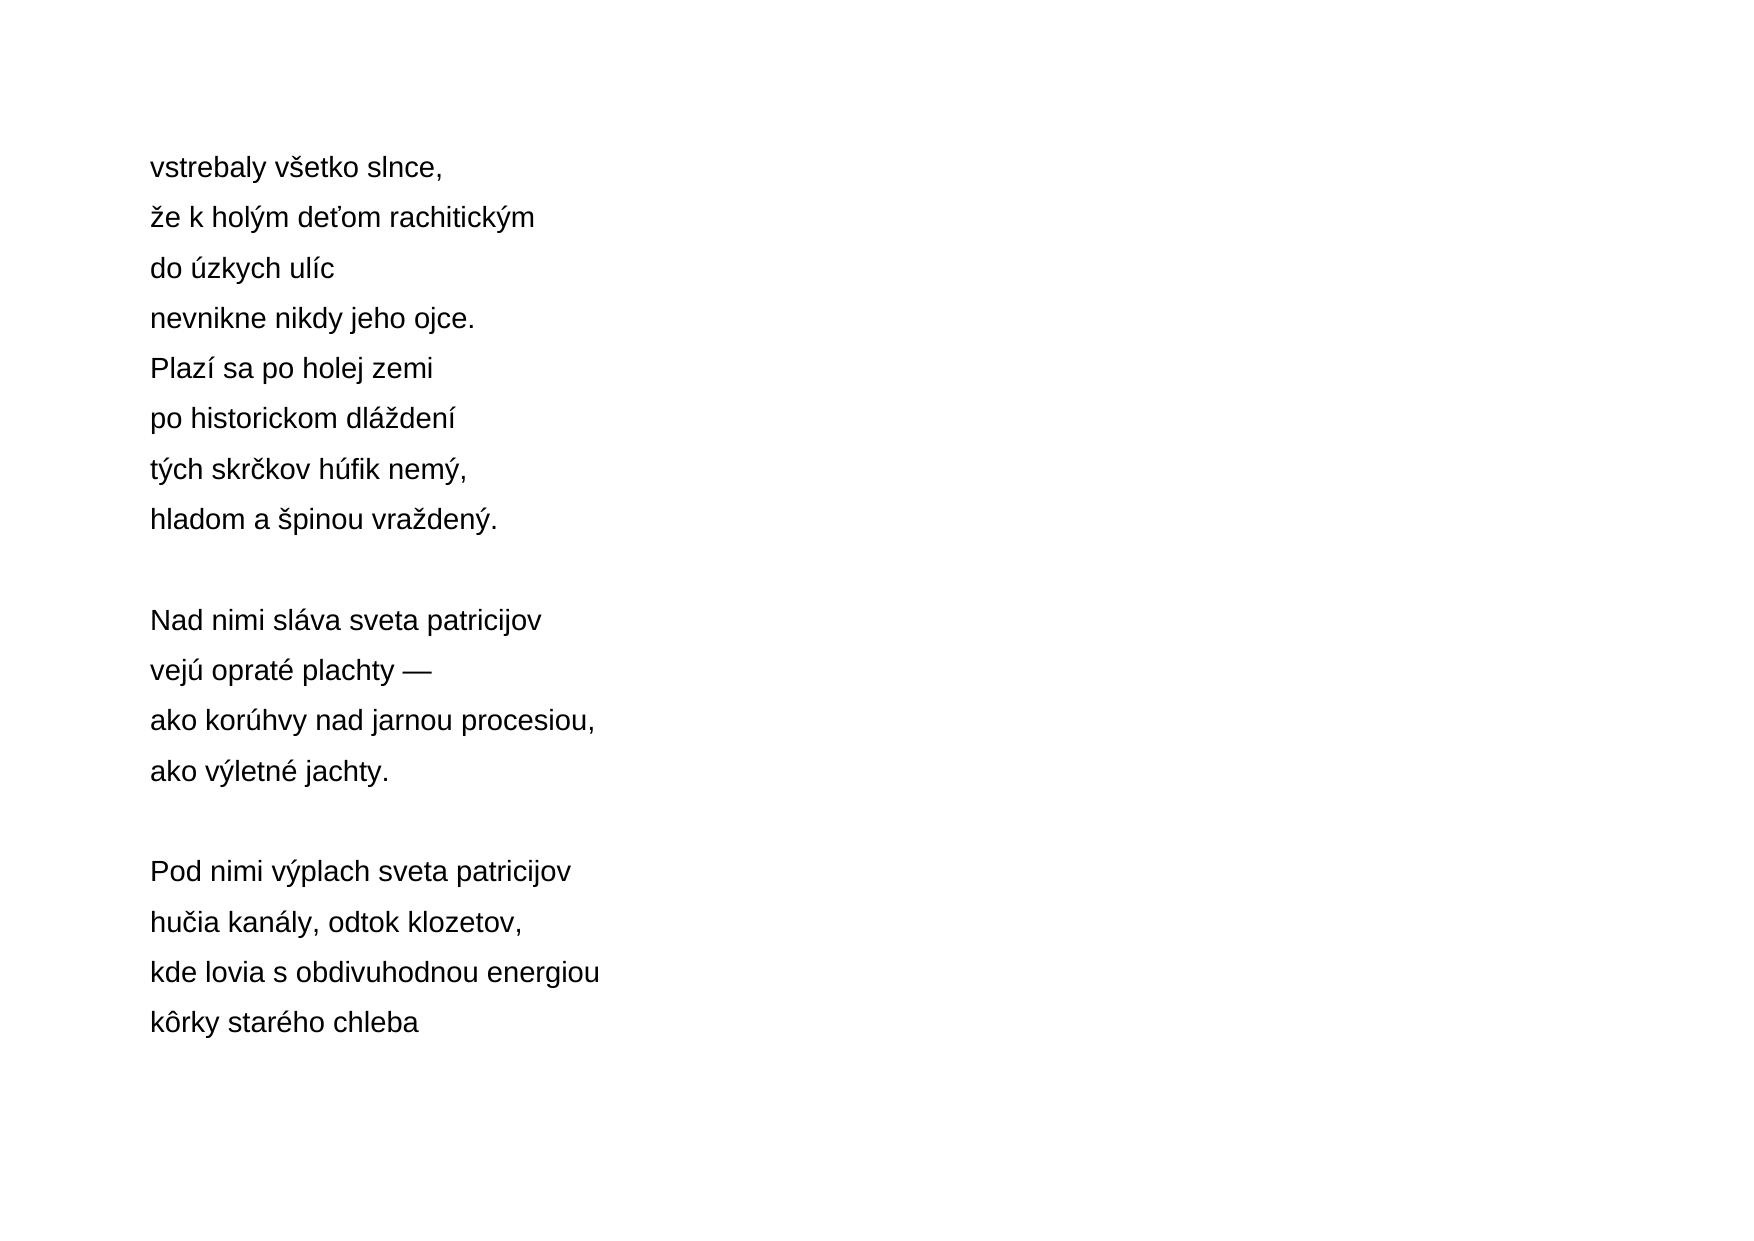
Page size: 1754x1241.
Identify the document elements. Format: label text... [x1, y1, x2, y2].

text Plazí sa po holej zemi [150, 351, 1243, 385]
text po historickom dláždení [150, 402, 1243, 435]
text ako korúhvy nad jarnou procesiou, [150, 703, 1243, 737]
text tých skrčkov húfik nemý, [150, 452, 1243, 485]
text Nad nimi sláva sveta patricijov [150, 603, 1243, 636]
text hučia kanály, odtok klozetov, [150, 905, 1243, 938]
text vejú opraté plachty — [150, 653, 1243, 687]
text vstrebaly všetko slnce, [150, 150, 1243, 183]
text do úzkych ulíc [150, 251, 1243, 284]
text Pod nimi výplach sveta patricijov [150, 854, 1243, 888]
text ako výletné jachty. [150, 754, 1243, 787]
text hladom a špinou vraždený. [150, 502, 1243, 536]
text kde lovia s obdivuhodnou energiou [150, 955, 1243, 988]
text že k holým deťom rachitickým [150, 200, 1243, 234]
text nevnikne nikdy jeho ojce. [150, 301, 1243, 334]
text kôrky starého chleba [150, 1005, 1243, 1039]
